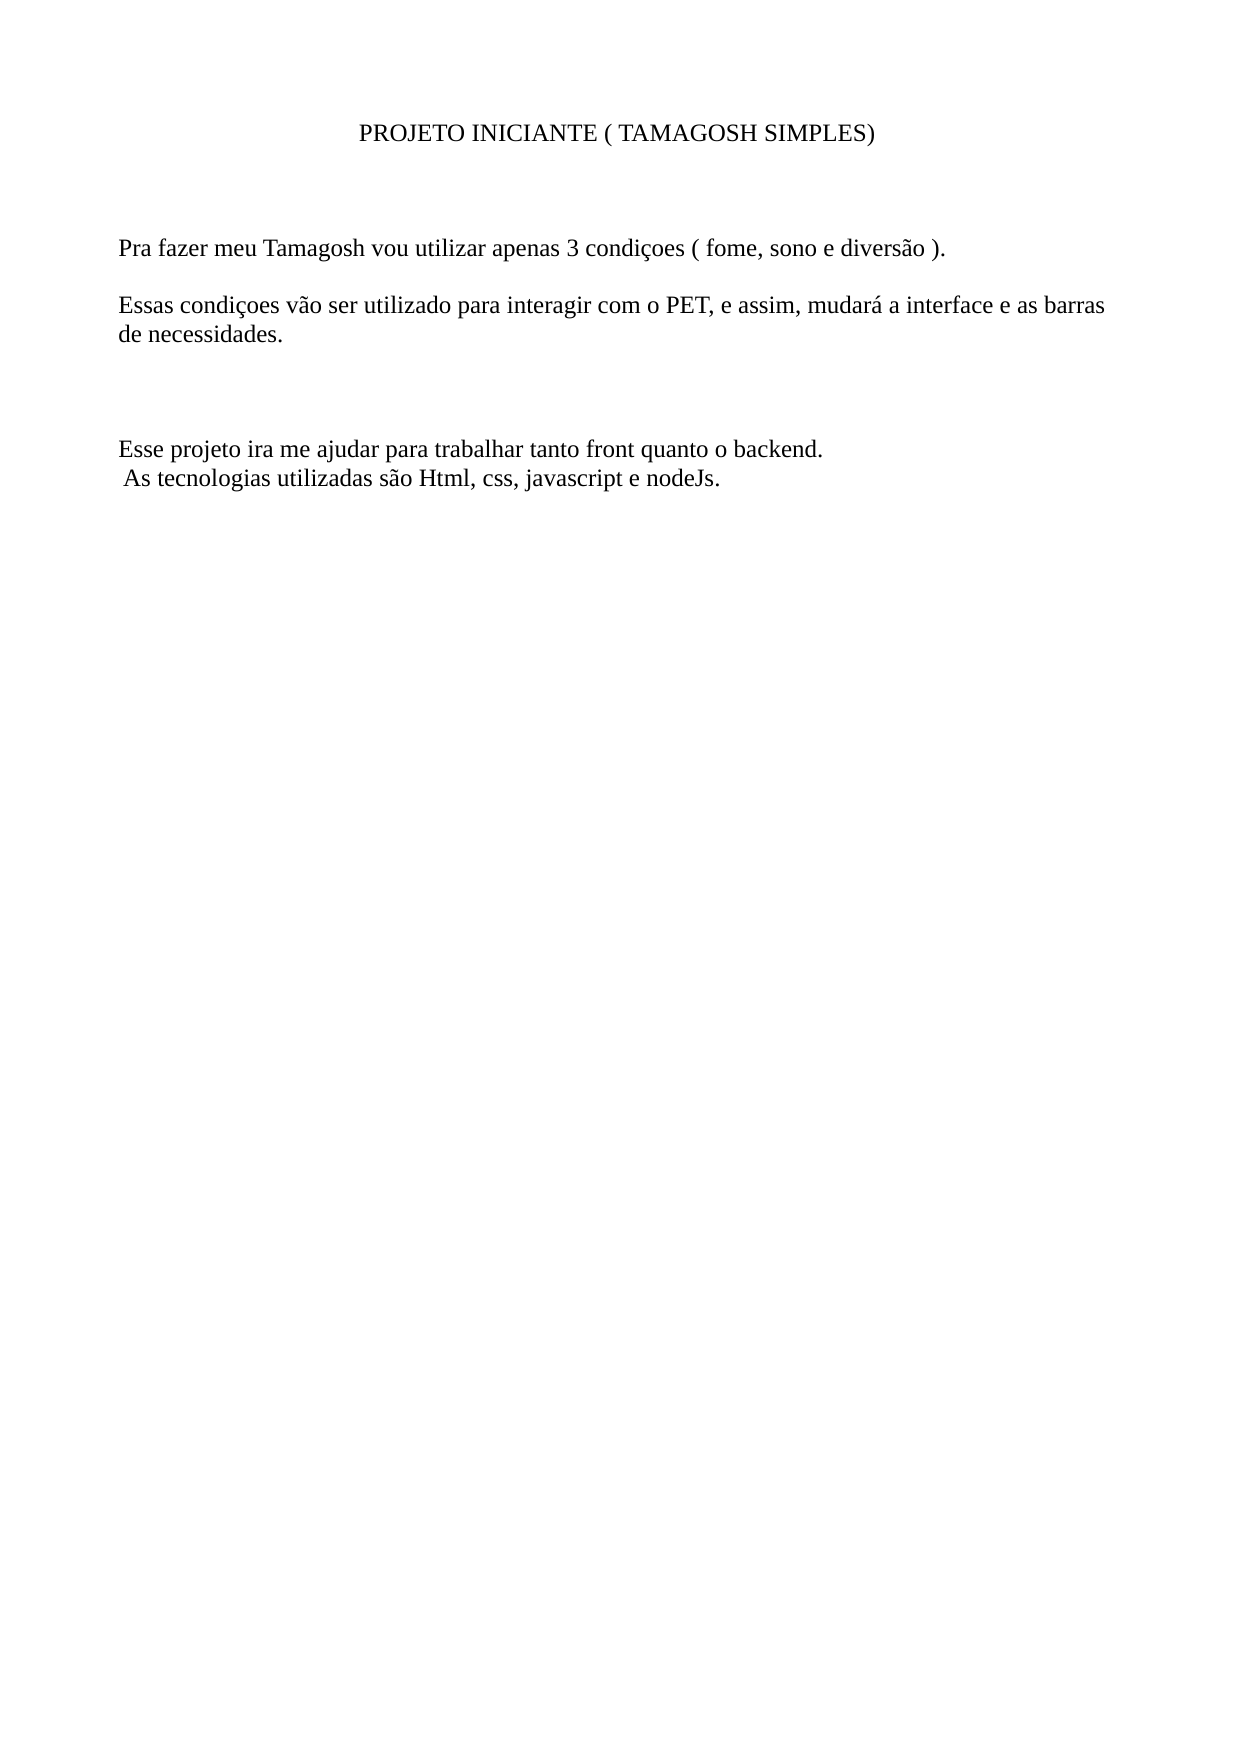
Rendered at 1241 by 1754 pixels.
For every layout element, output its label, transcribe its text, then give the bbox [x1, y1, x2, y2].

text Esse projeto ira me ajudar para trabalhar tanto front quanto o backend. [118, 434, 1122, 463]
text Pra fazer meu Tamagosh vou utilizar apenas 3 condiçoes ( fome, sono e diversão ). [118, 233, 1122, 262]
text Essas condiçoes vão ser utilizado para interagir com o PET, e assim, mudará a interface e as barras de necessidades. [118, 291, 1122, 348]
text PROJETO INICIANTE ( TAMAGOSH SIMPLES) [118, 118, 1122, 147]
text As tecnologias utilizadas são Html, css, javascript e nodeJs. [118, 463, 1122, 492]
